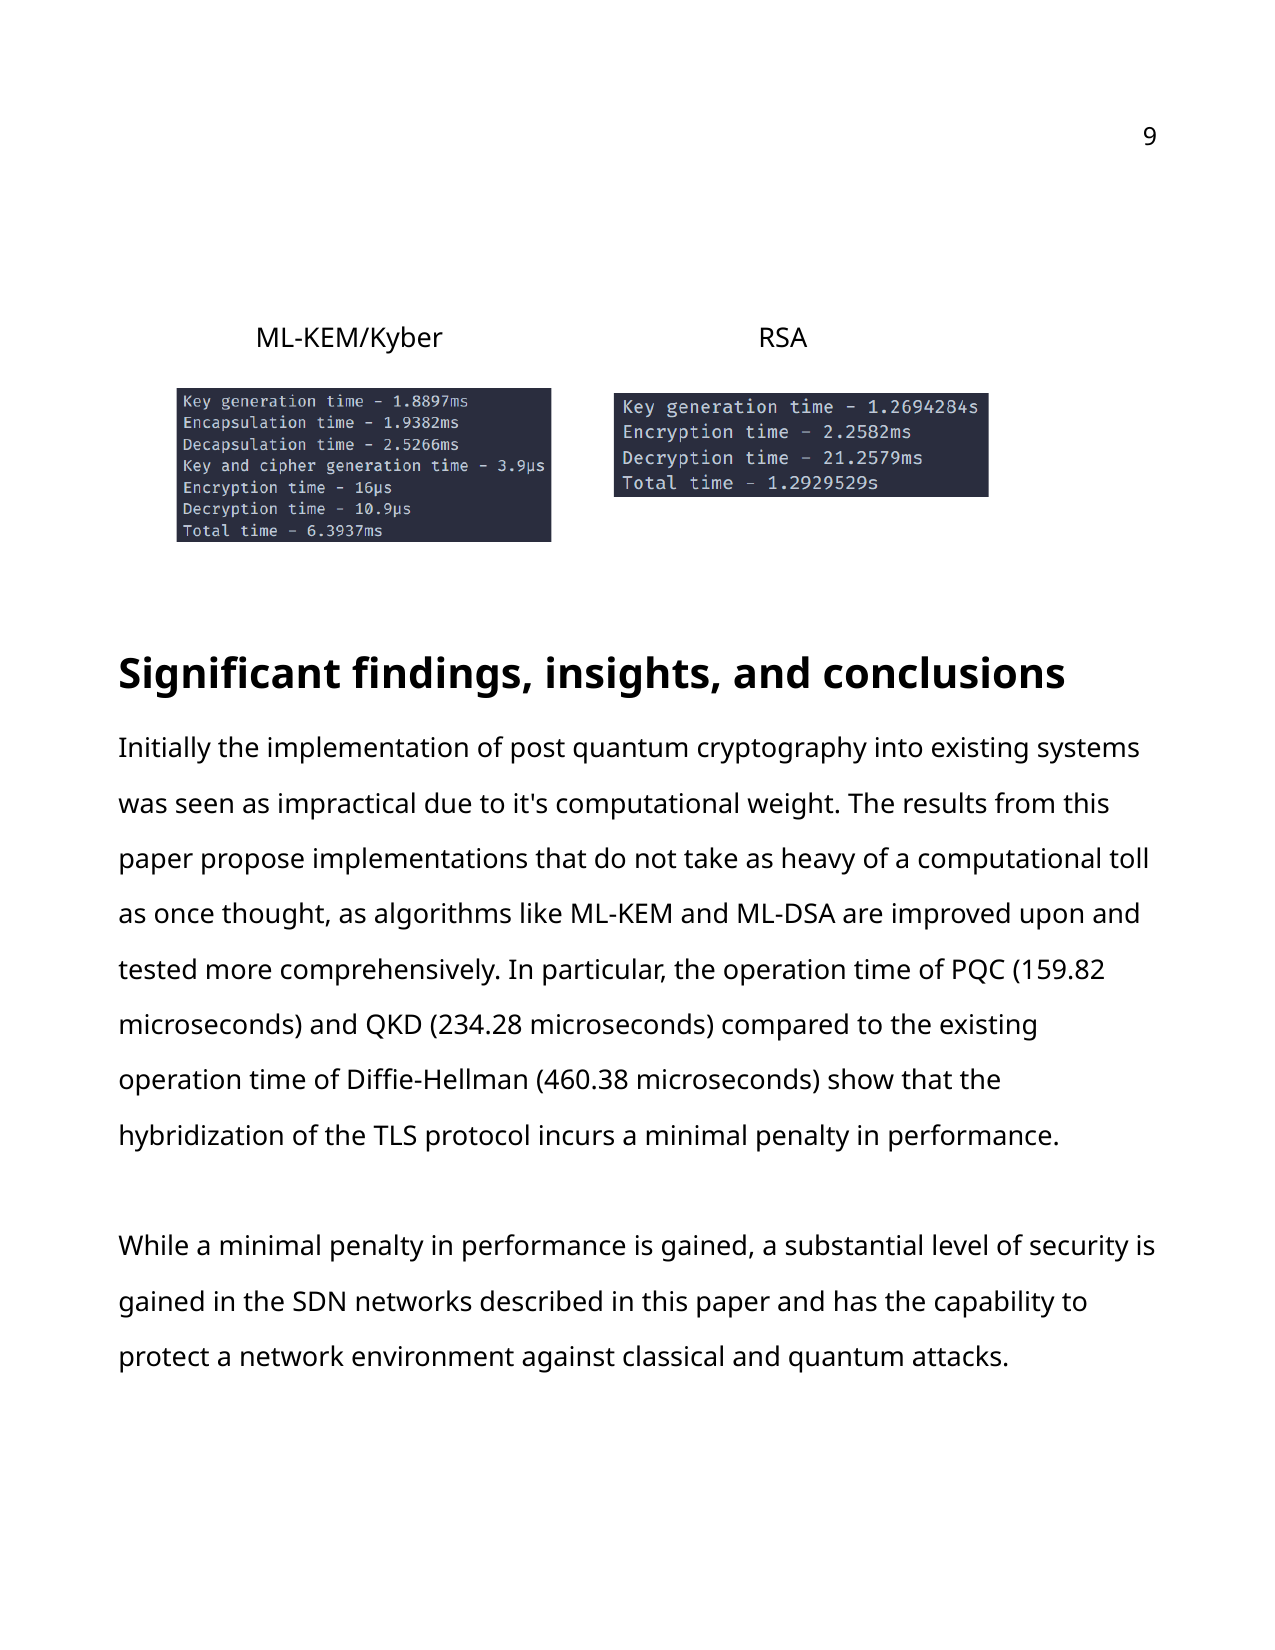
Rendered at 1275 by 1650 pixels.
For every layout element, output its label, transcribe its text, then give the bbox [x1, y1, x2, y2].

text ML-KEM/Kyber RSA [118, 318, 1157, 355]
text Initially the implementation of post quantum cryptography into existing systems was seen as impractical due to it's computational weight. The results from this paper propose implementations that do not take as heavy of a computational toll as once thought, as algorithms like ML-KEM and ML-DSA are improved upon and tested more comprehensively. In particular, the operation time of PQC (159.82 microseconds) and QKD (234.28 microseconds) compared to the existing operation time of Diffie-Hellman (460.38 microseconds) show that the hybridization of the TLS protocol incurs a minimal penalty in performance. [118, 729, 1157, 1153]
picture [176, 388, 552, 542]
text While a minimal penalty in performance is gained, a substantial level of security is gained in the SDN networks described in this paper and has the capability to protect a network environment against classical and quantum attacks. [118, 1227, 1157, 1374]
picture [613, 393, 989, 497]
text Significant findings, insights, and conclusions [118, 644, 1157, 701]
